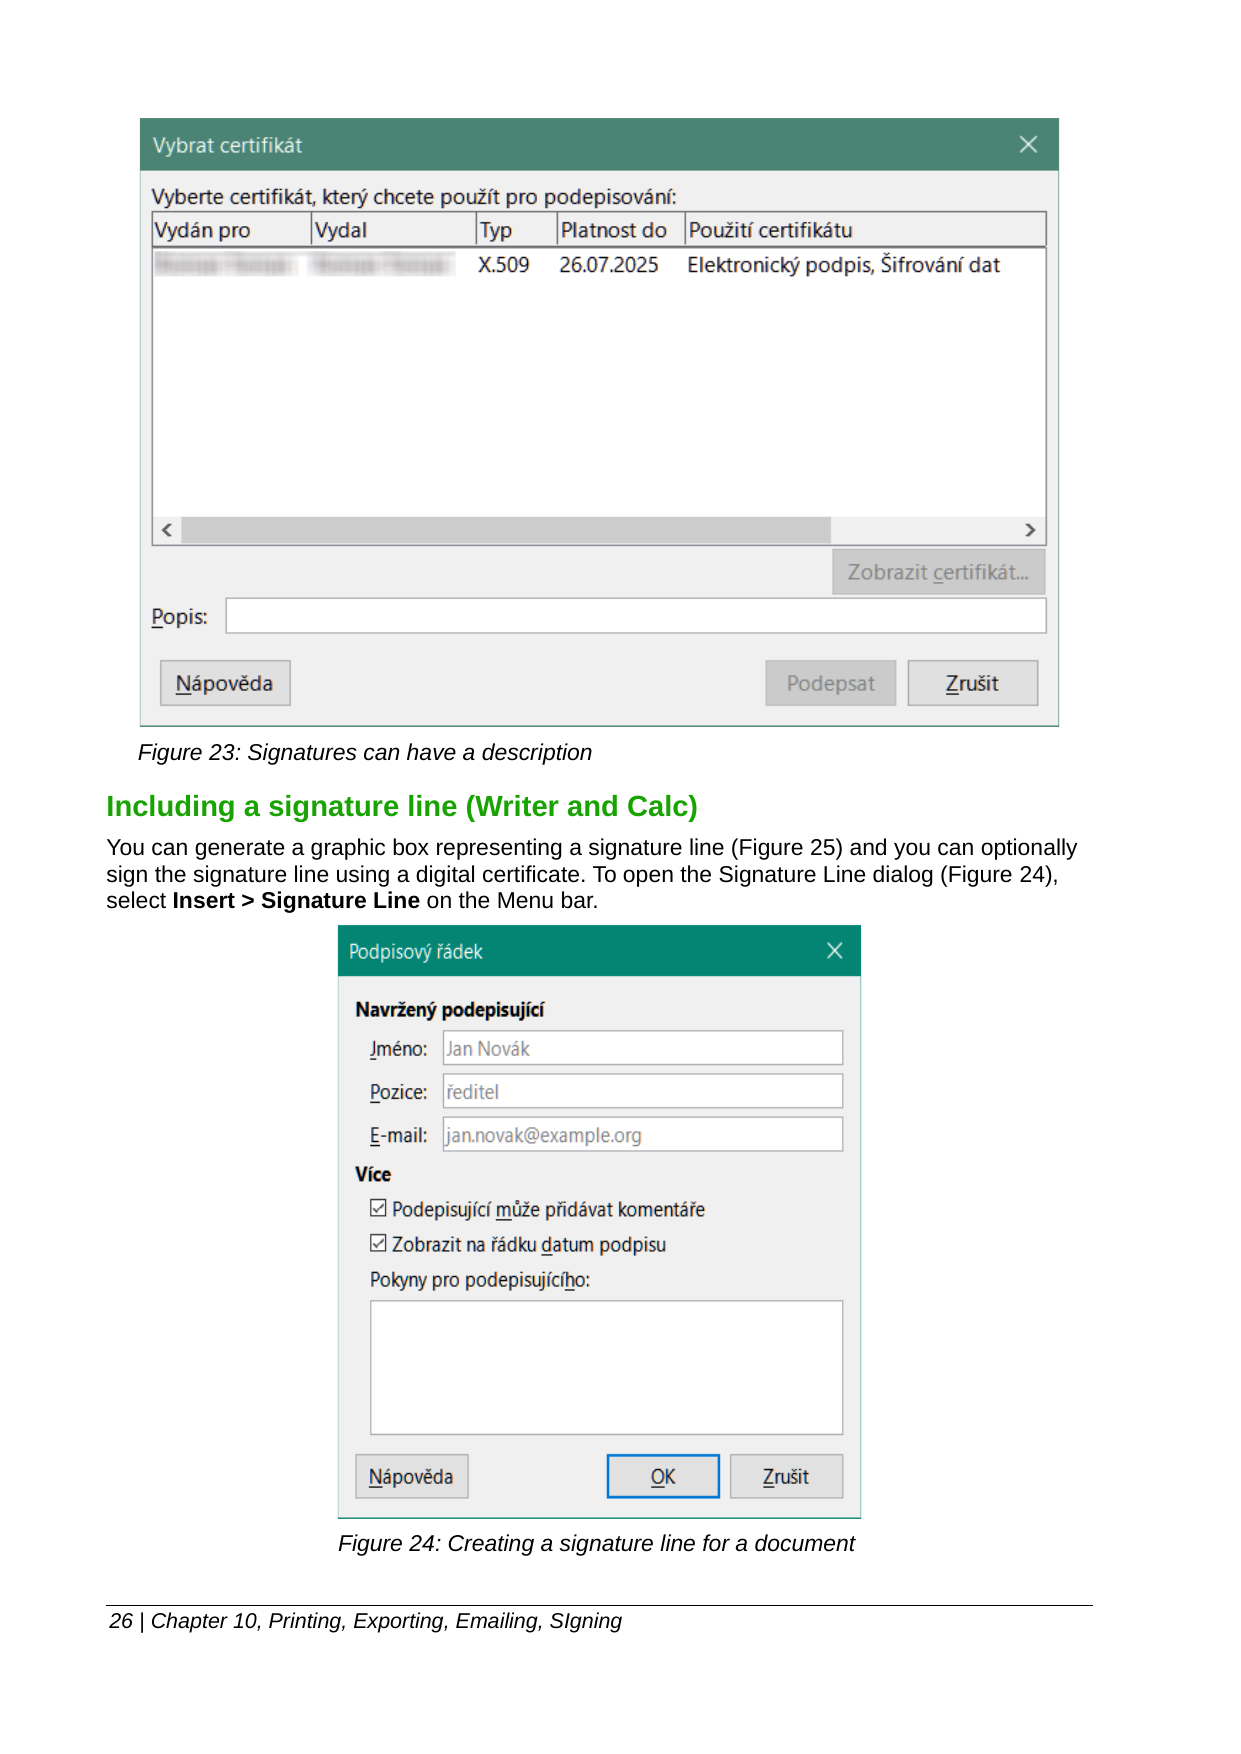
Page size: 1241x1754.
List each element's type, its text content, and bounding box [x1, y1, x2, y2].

picture [337, 925, 862, 1519]
picture [139, 118, 1060, 727]
text Figure 23: Signatures can have a description [138, 739, 1061, 765]
text Figure 24: Creating a signature line for a document [338, 1530, 861, 1556]
subtitle Including a signature line (Writer and Calc) [106, 789, 1093, 822]
text You can generate a graphic box representing a signature line (Figure 25) and you can optionally sign the signature line using a digital certificate. To open the Signature Line dialog (Figure 24), select Insert > Signature Line on the Menu bar. [106, 834, 1093, 913]
